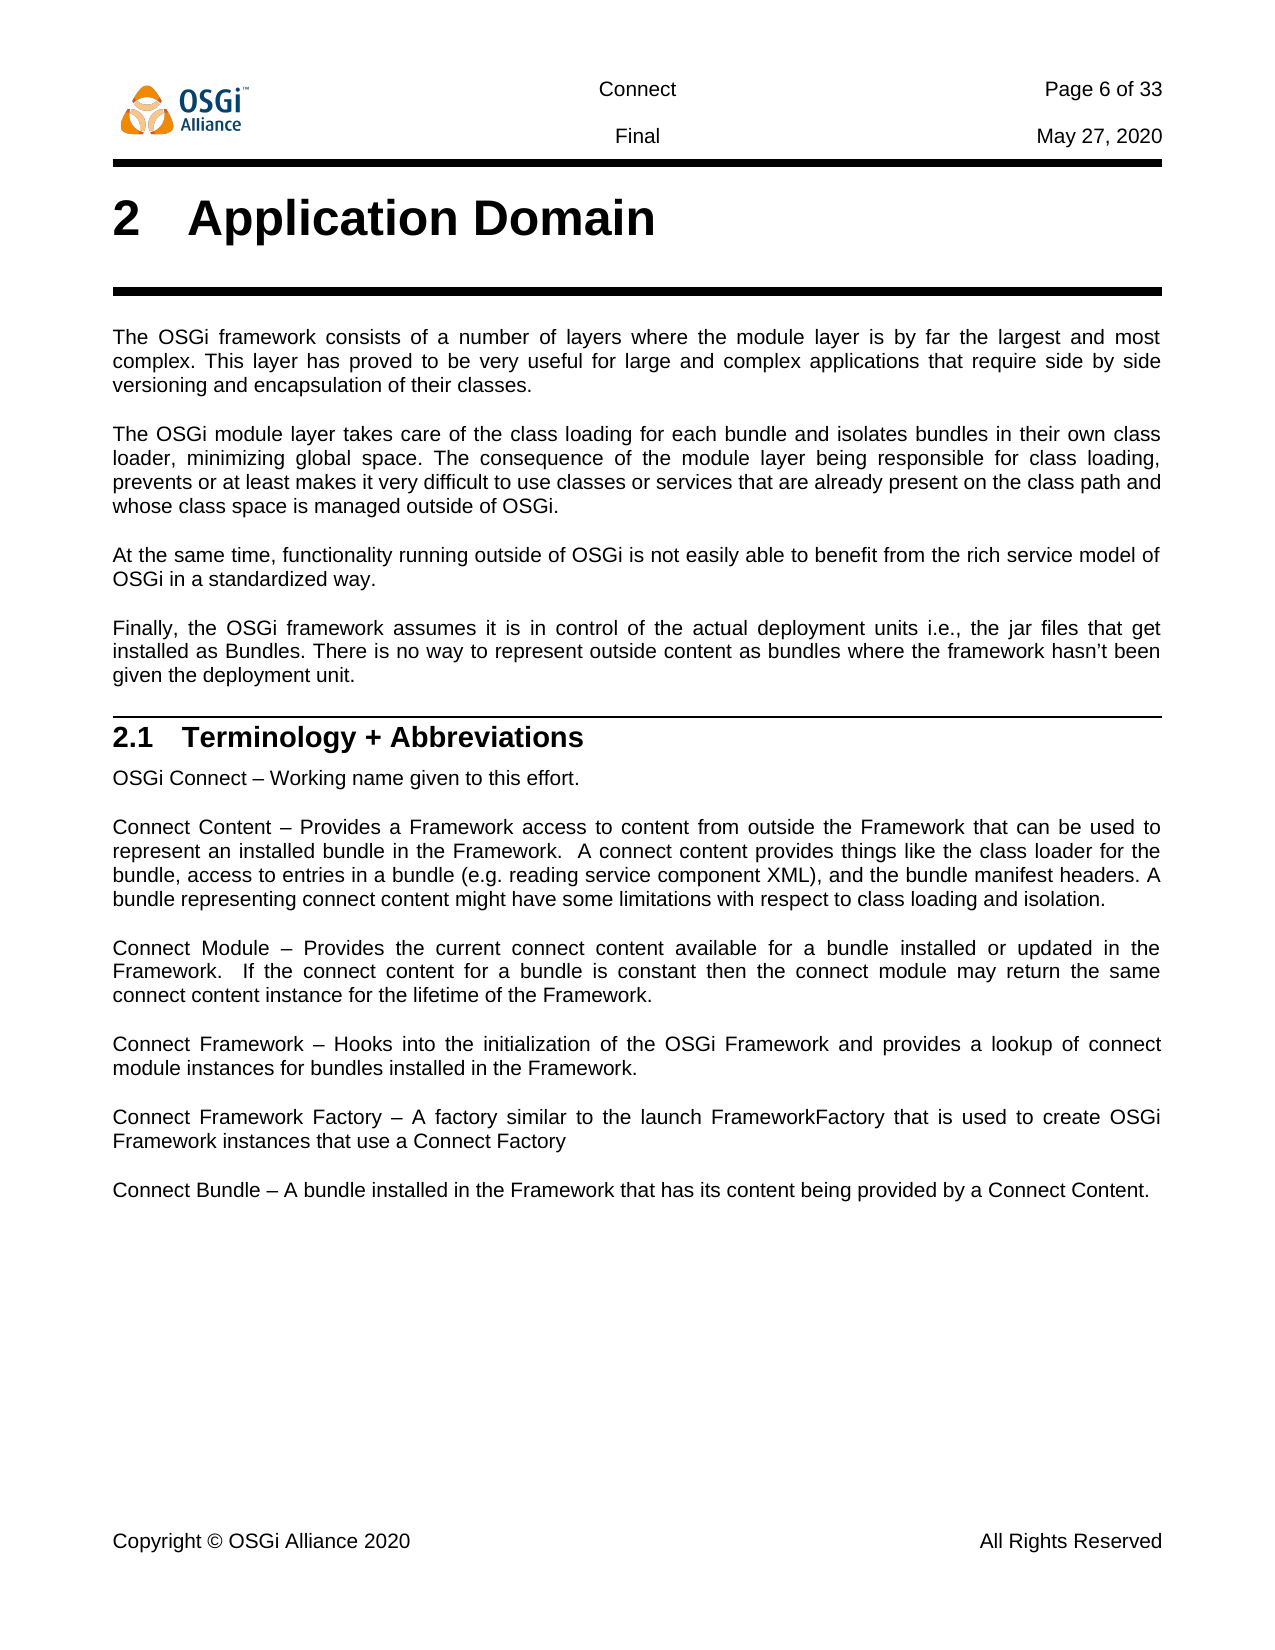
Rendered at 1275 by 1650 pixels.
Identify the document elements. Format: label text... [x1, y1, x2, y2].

subtitle Terminology + Abbreviations [112, 717, 1162, 753]
text Connect Framework – Hooks into the initialization of the OSGi Framework and provides a lookup of connect module instances for bundles installed in the Framework. [112, 1032, 1162, 1080]
text Connect Framework Factory – A factory similar to the launch FrameworkFactory that is used to create OSGi Framework instances that use a Connect Factory [112, 1105, 1162, 1153]
text At the same time, functionality running outside of OSGi is not easily able to benefit from the rich service model of OSGi in a standardized way. [112, 542, 1162, 590]
text The OSGi framework consists of a number of layers where the module layer is by far the largest and most complex. This layer has proved to be very useful for large and complex applications that require side by side versioning and encapsulation of their classes. [112, 325, 1162, 397]
text Connect Content – Provides a Framework access to content from outside the Framework that can be used to represent an installed bundle in the Framework. A connect content provides things like the class loader for the bundle, access to entries in a bundle (e.g. reading service component XML), and the bundle manifest headers. A bundle representing connect content might have some limitations with respect to class loading and isolation. [112, 814, 1162, 910]
text OSGi Connect – Working name given to this effort. [112, 766, 1162, 789]
text The OSGi module layer takes care of the class loading for each bundle and isolates bundles in their own class loader, minimizing global space. The consequence of the module layer being responsible for class loading, prevents or at least makes it very difficult to use classes or services that are already present on the class path and whose class space is managed outside of OSGi. [112, 422, 1162, 517]
picture [113, 78, 257, 142]
subtitle Application Domain [112, 160, 1162, 296]
text Connect Bundle – A bundle installed in the Framework that has its content being provided by a Connect Content. [112, 1178, 1162, 1202]
text Connect Module – Provides the current connect content available for a bundle installed or updated in the Framework. If the connect content for a bundle is constant then the connect module may return the same connect content instance for the lifetime of the Framework. [112, 935, 1162, 1007]
text Finally, the OSGi framework assumes it is in control of the actual deployment units i.e., the jar files that get installed as Bundles. There is no way to represent outside content as bundles where the framework hasn’t been given the deployment unit. [112, 615, 1162, 687]
